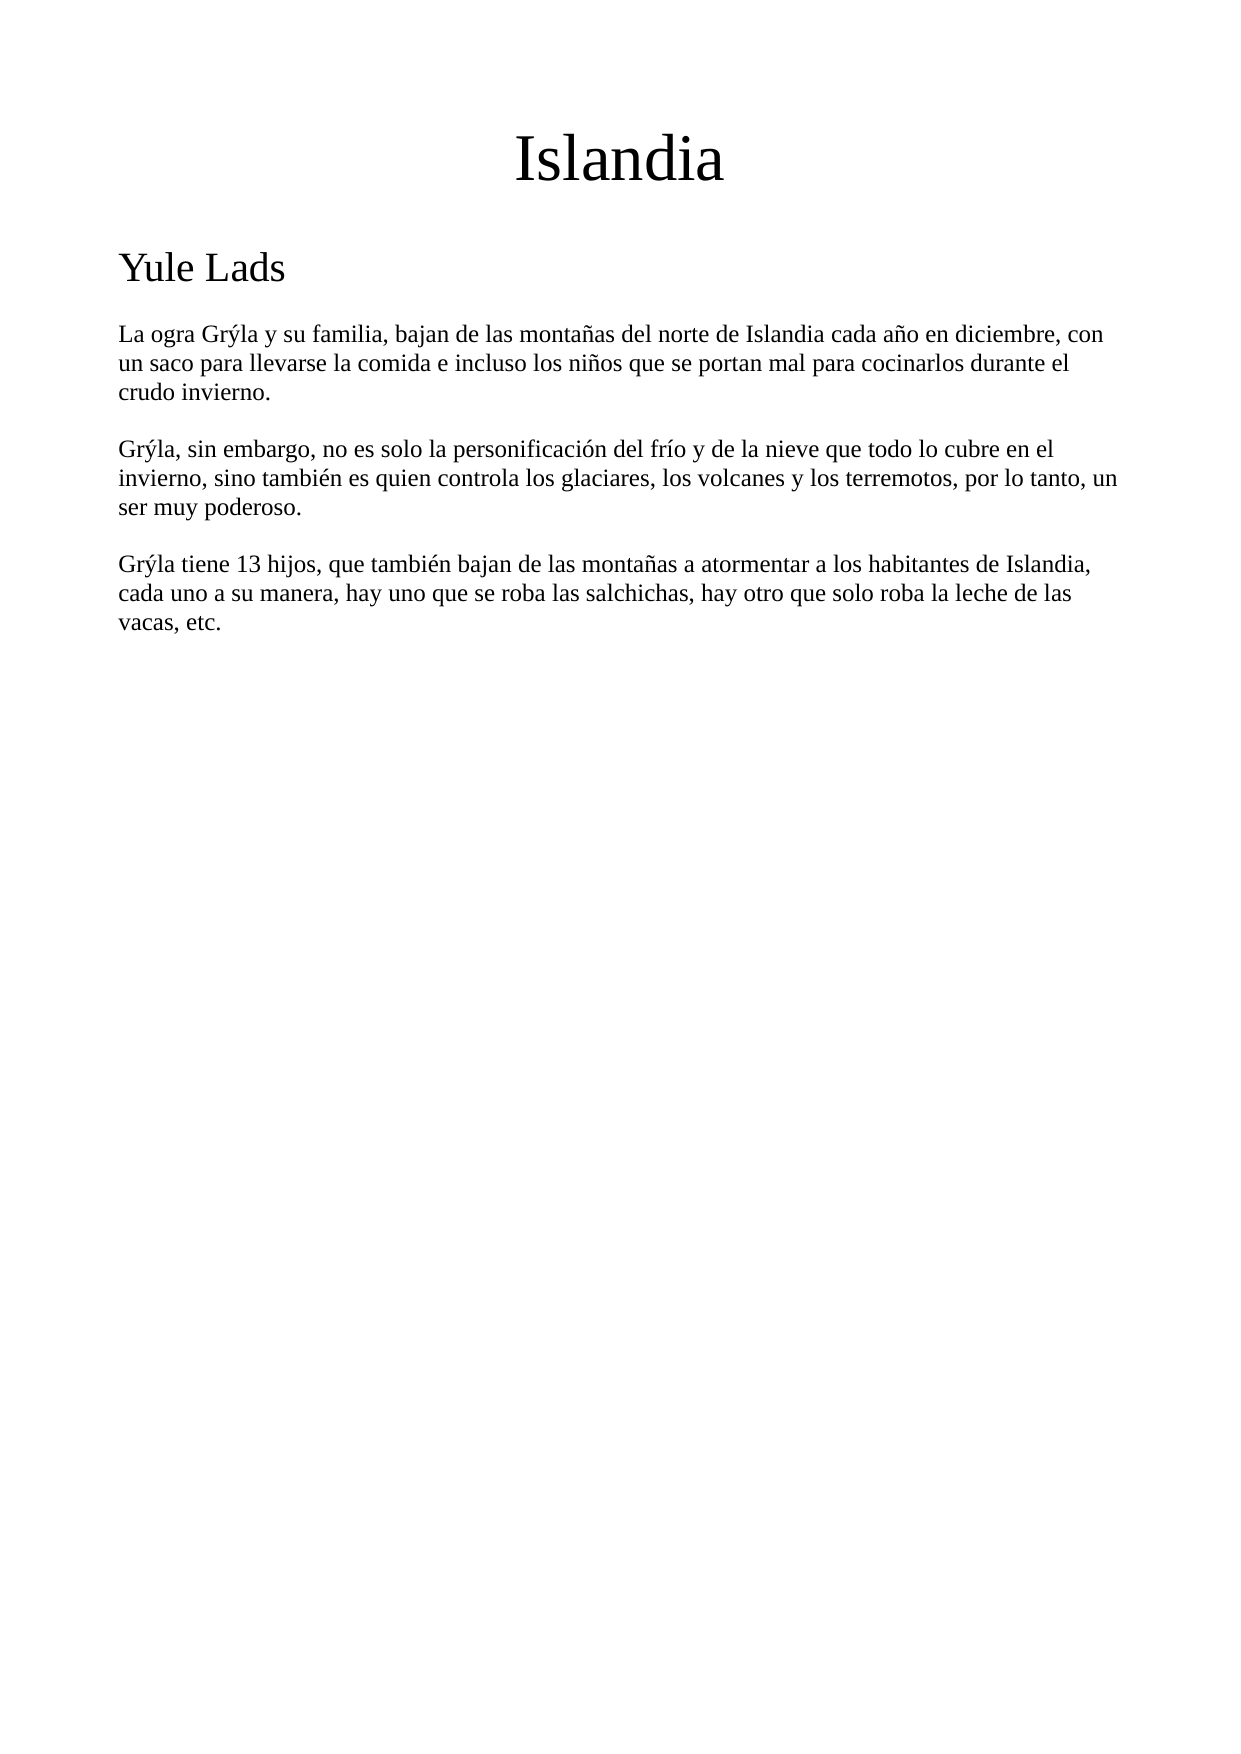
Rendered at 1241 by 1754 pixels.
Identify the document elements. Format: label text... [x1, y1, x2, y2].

text Grýla tiene 13 hijos, que también bajan de las montañas a atormentar a los habitantes de Islandia, cada uno a su manera, hay uno que se roba las salchichas, hay otro que solo roba la leche de las vacas, etc. [118, 549, 1122, 636]
text Yule Lads [118, 243, 1122, 291]
text Islandia [118, 118, 1122, 195]
text Grýla, sin embargo, no es solo la personificación del frío y de la nieve que todo lo cubre en el invierno, sino también es quien controla los glaciares, los volcanes y los terremotos, por lo tanto, un ser muy poderoso. [118, 434, 1122, 521]
text La ogra Grýla y su familia, bajan de las montañas del norte de Islandia cada año en diciembre, con un saco para llevarse la comida e incluso los niños que se portan mal para cocinarlos durante el crudo invierno. [118, 319, 1122, 406]
